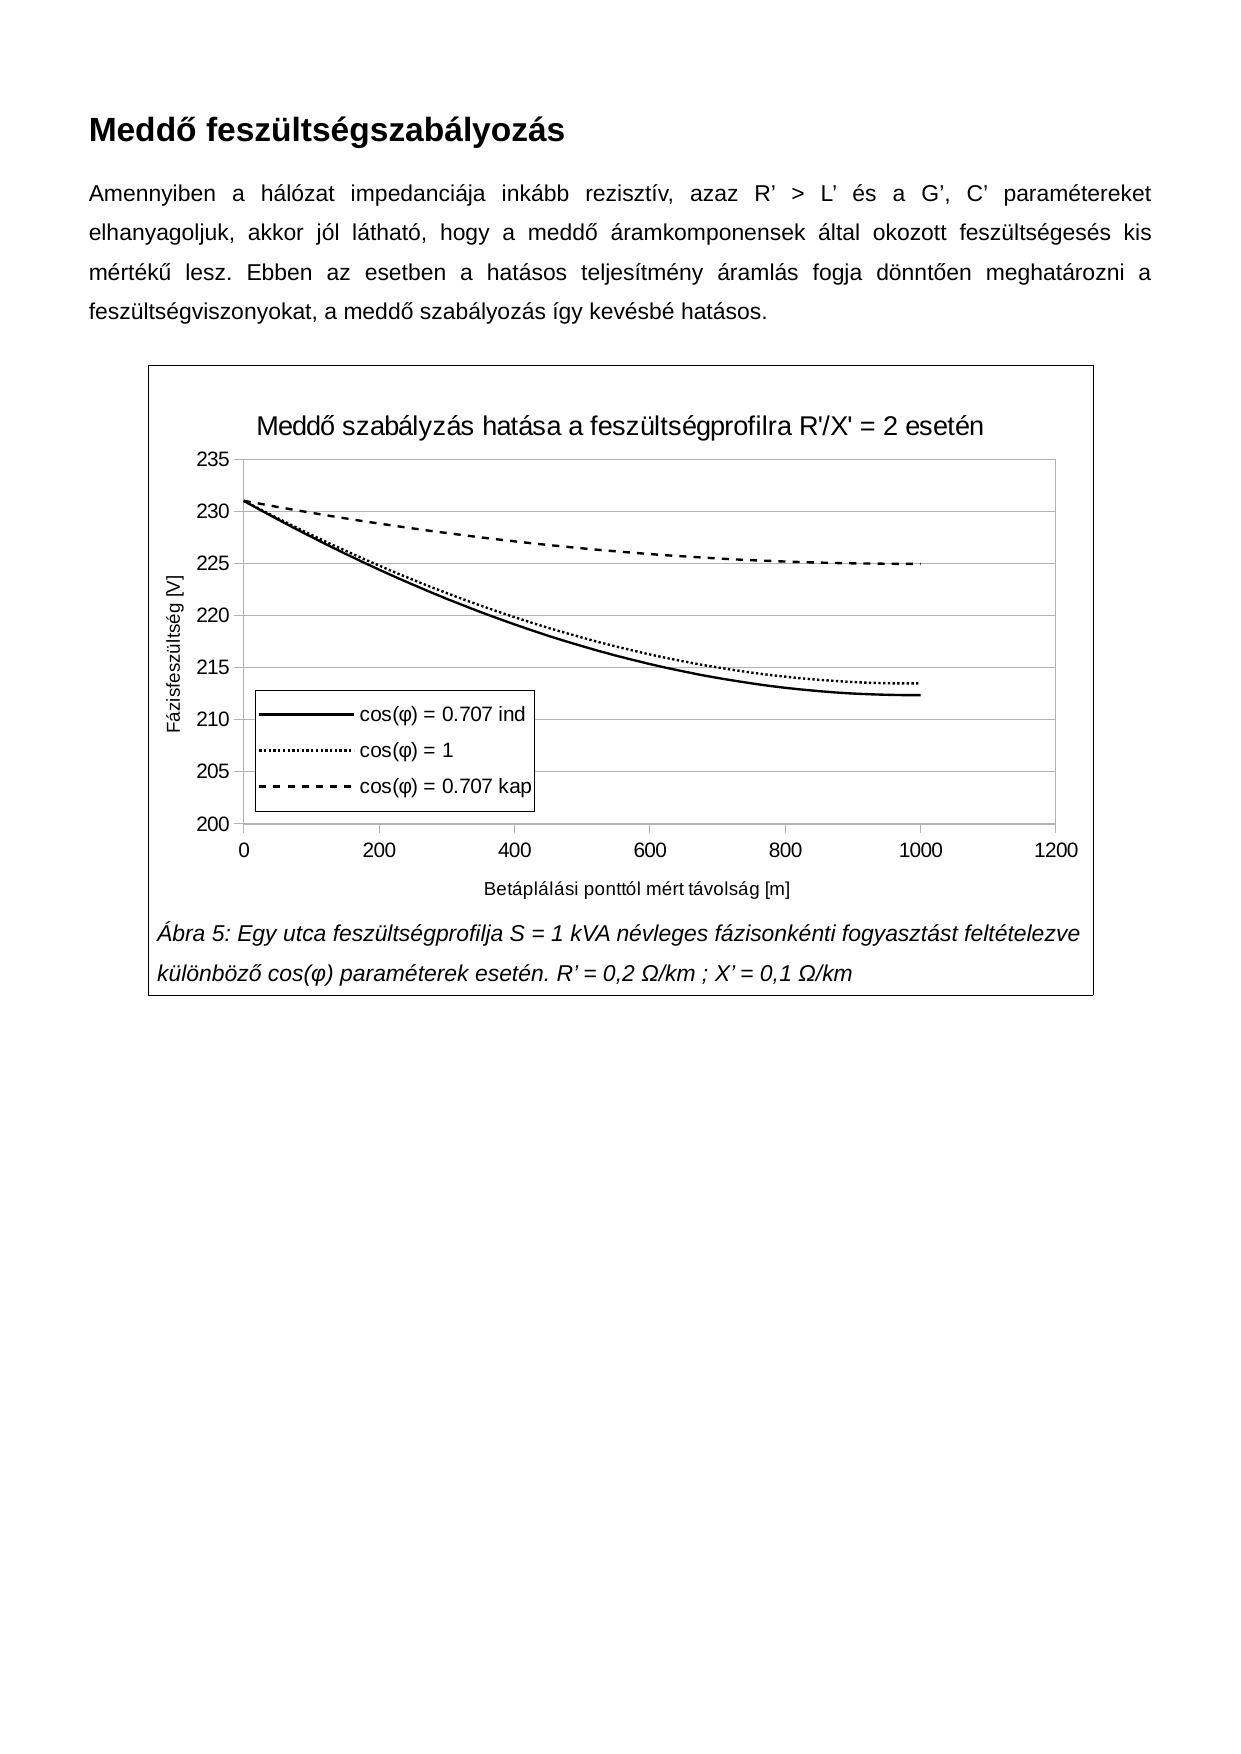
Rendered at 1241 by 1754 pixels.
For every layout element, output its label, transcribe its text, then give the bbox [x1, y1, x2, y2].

text Amennyiben a hálózat impedanciája inkább rezisztív, azaz R’ > L’ és a G’, C’ paramétereket elhanyagoljuk, akkor jól látható, hogy a meddő áramkomponensek által okozott feszültségesés kis mértékű lesz. Ebben az esetben a hatásos teljesítmény áramlás fogja dönntően meghatározni a feszültségviszonyokat, a meddő szabályozás így kevésbé hatásos. [88, 180, 1152, 324]
text Ábra 5: Egy utca feszültségprofilja S = 1 kVA névleges fázisonkénti fogyasztást feltételezve különböző cos(φ) paraméterek esetén. R’ = 0,2 Ω/km ; X’ = 0,1 Ω/km [157, 907, 1084, 986]
subtitle Meddő feszültségszabályozás [88, 109, 1152, 148]
